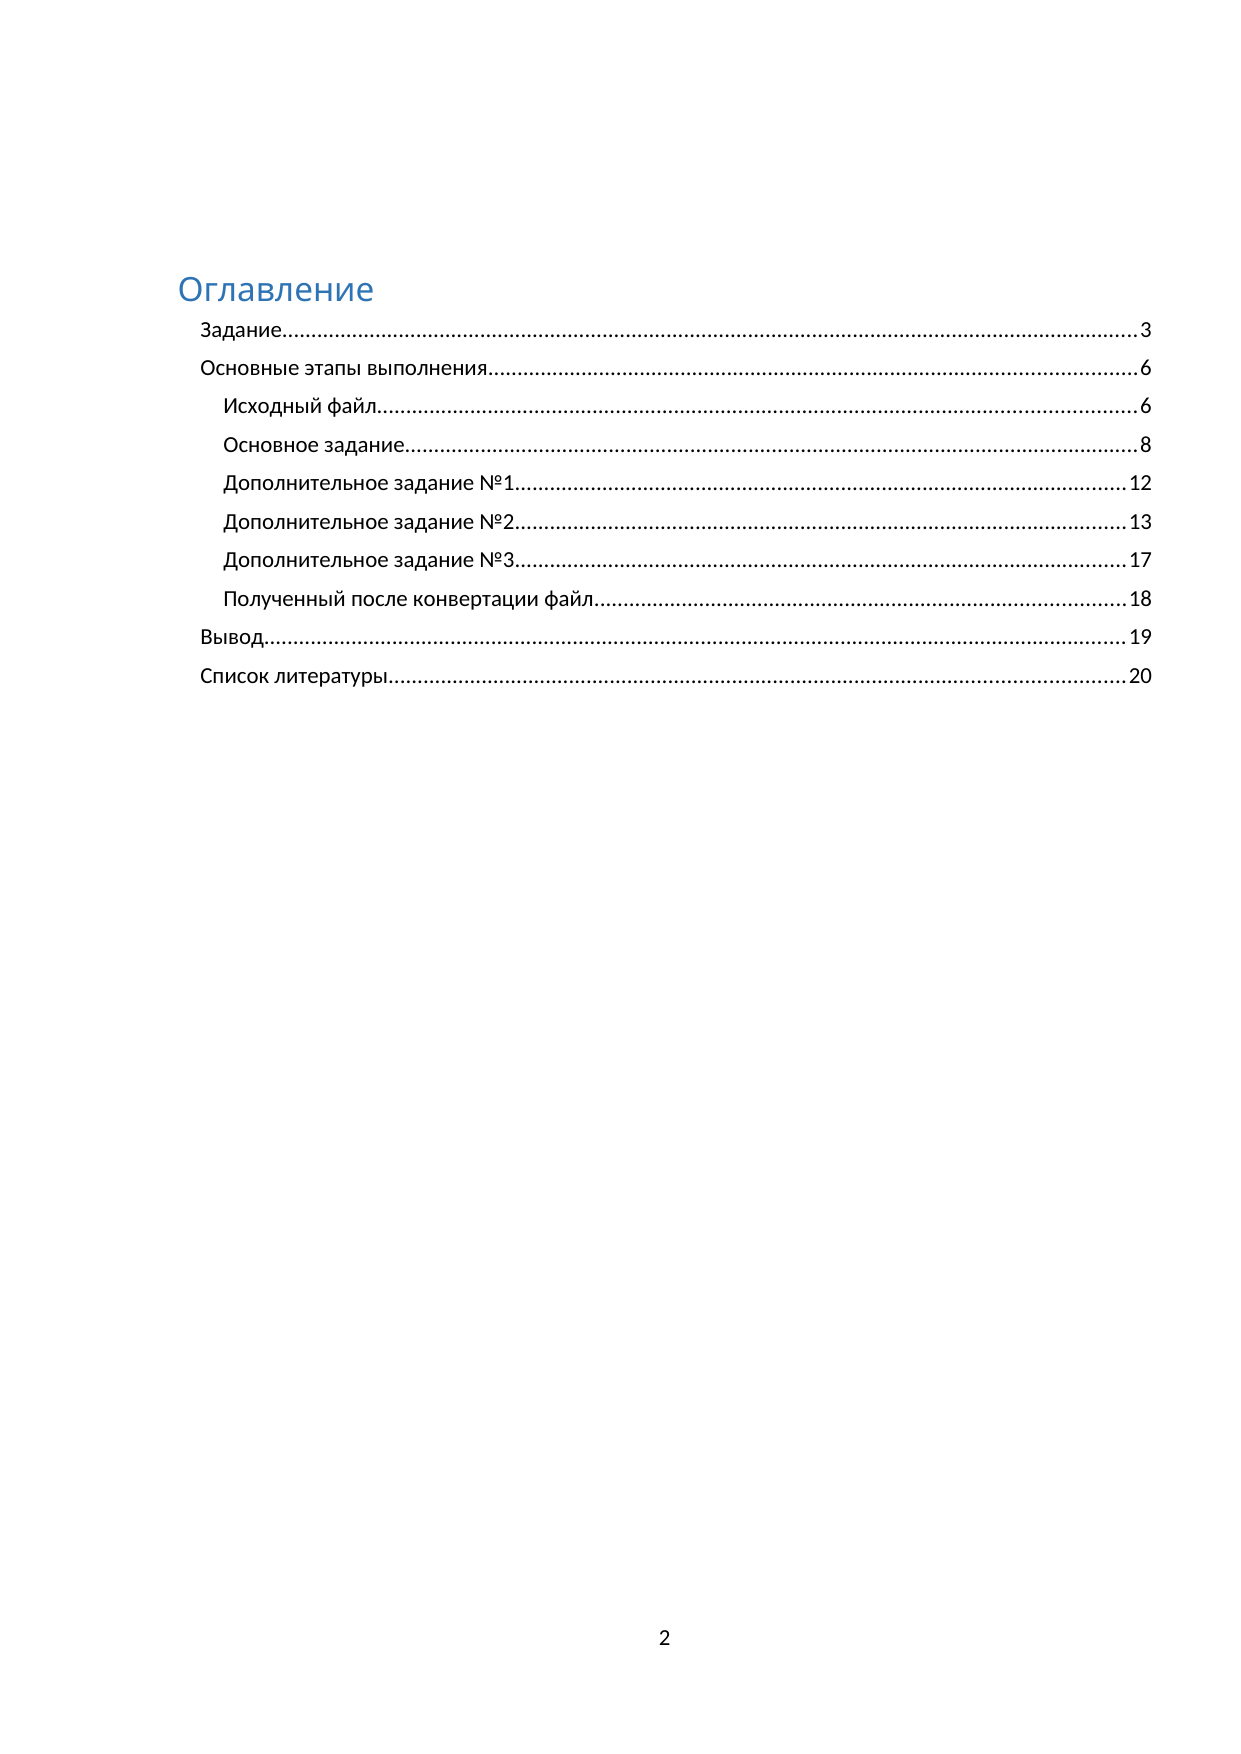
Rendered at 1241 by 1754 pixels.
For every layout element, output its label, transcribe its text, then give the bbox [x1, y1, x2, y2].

text Дополнительное задание №2 13 [223, 507, 1152, 535]
text Задание 3 [200, 315, 1152, 343]
text Вывод 19 [200, 622, 1152, 650]
text Основные этапы выполнения 6 [200, 353, 1152, 381]
text Исходный файл 6 [223, 392, 1152, 420]
subtitle Оглавление [177, 266, 1152, 312]
text Список литературы 20 [200, 661, 1152, 689]
text Основное задание 8 [223, 430, 1152, 458]
text Полученный после конвертации файл 18 [223, 584, 1152, 612]
text Дополнительное задание №3 17 [223, 545, 1152, 573]
text Дополнительное задание №1 12 [223, 468, 1152, 497]
